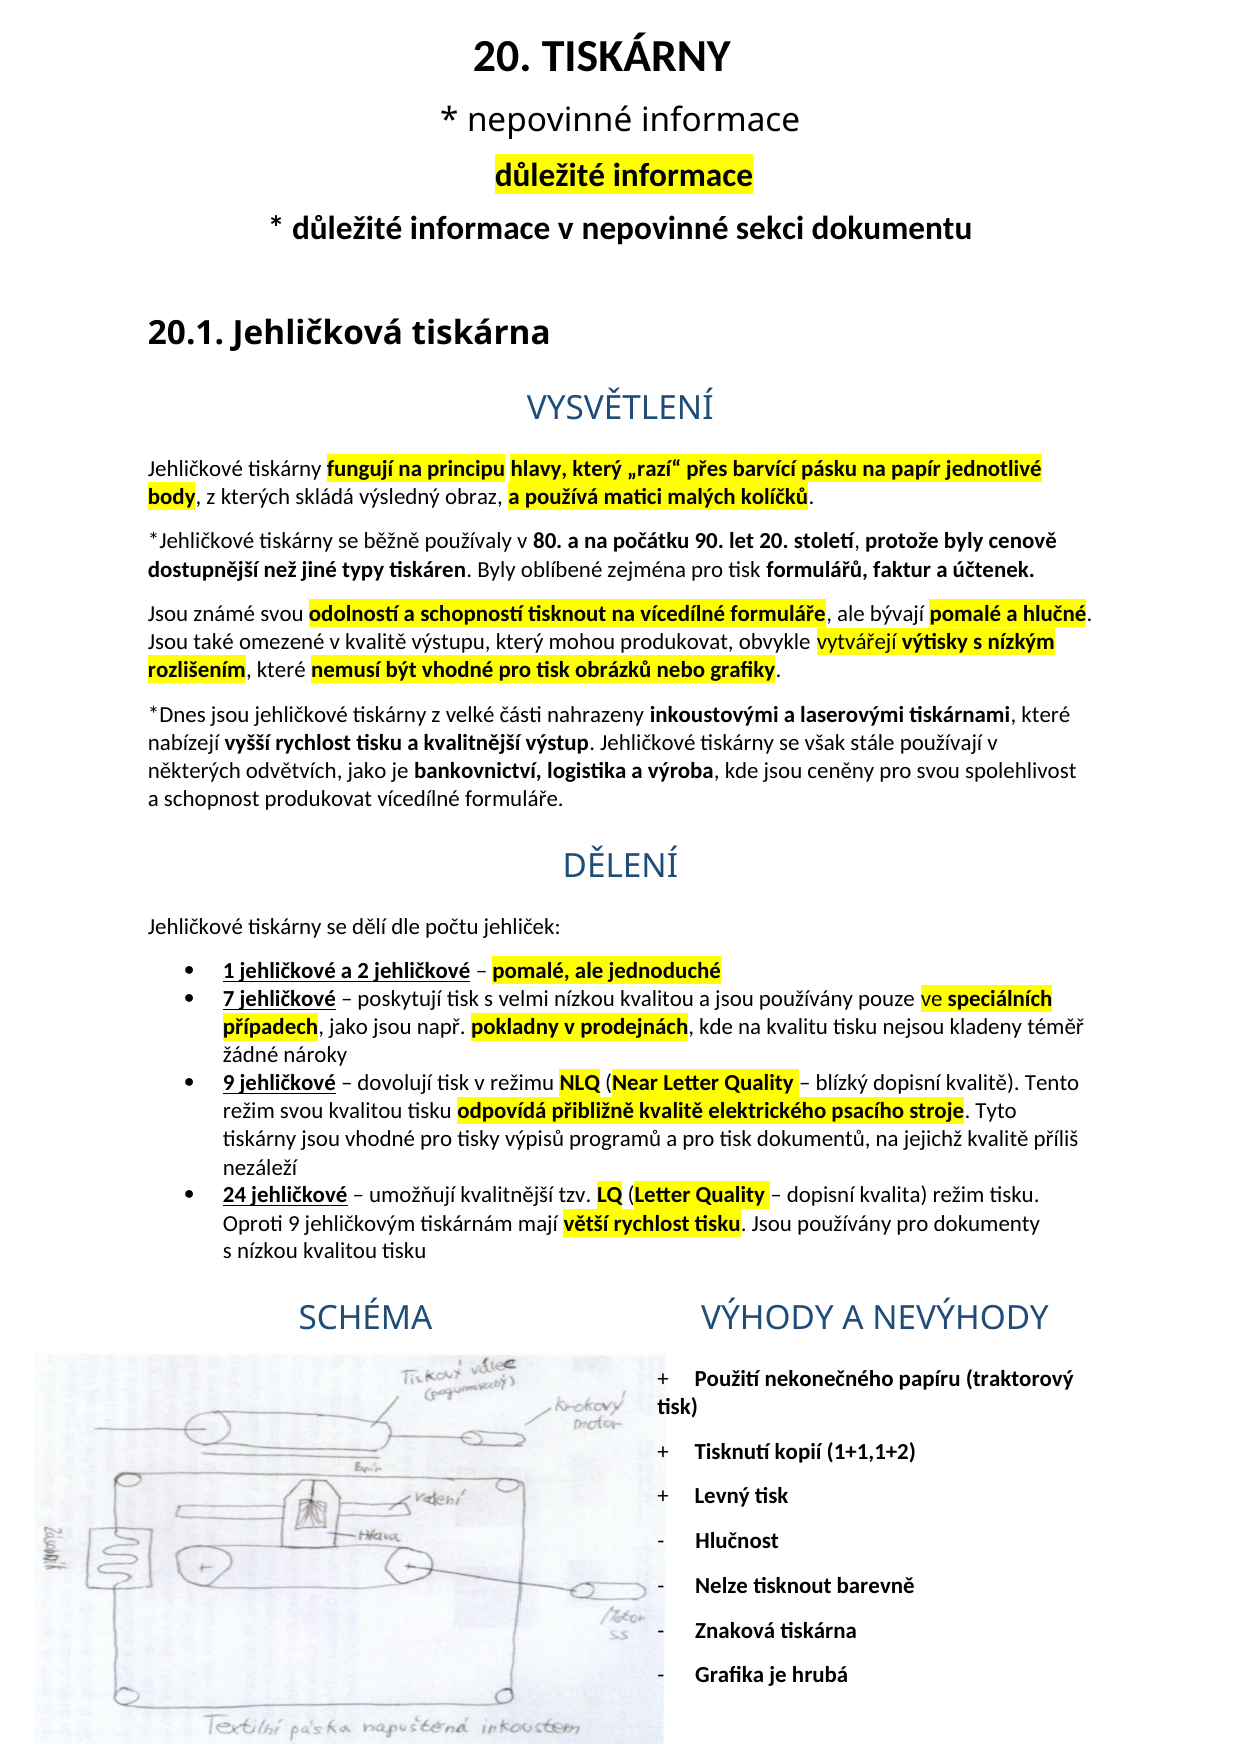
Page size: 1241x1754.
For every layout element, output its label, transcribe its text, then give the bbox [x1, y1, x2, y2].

text + Tisknutí kopií (1+1,1+2) [657, 1437, 1093, 1465]
text * důležité informace v nepovinné sekci dokumentu [148, 207, 1093, 248]
list 9 jehličkové – dovolují tisk v režimu NLQ (Near Letter Quality – blízký dopisní kvalitě). Tento režim svou kvalitou tisku odpovídá přibližně kvalitě elektrického psacího stroje. Tyto tiskárny jsou vhodné pro tisky výpisů programů a pro tisk dokumentů, na jejichž kvalitě příliš nezáleží [185, 1068, 1093, 1181]
text - Znaková tiskárna [657, 1616, 1093, 1644]
subtitle schéma [148, 1294, 583, 1339]
list 24 jehličkové – umožňují kvalitnější tzv. LQ (Letter Quality – dopisní kvalita) režim tisku. Oproti 9 jehličkovým tiskárnám mají větší rychlost tisku. Jsou používány pro dokumenty s nízkou kvalitou tisku [185, 1181, 1093, 1265]
text *Dnes jsou jehličkové tiskárny z velké části nahrazeny inkoustovými a laserovými tiskárnami, které nabízejí vyšší rychlost tisku a kvalitnější výstup. Jehličkové tiskárny se však stále používají v některých odvětvích, jako je bankovnictví, logistika a výroba, kde jsou ceněny pro svou spolehlivost a schopnost produkovat vícedílné formuláře. [148, 700, 1093, 812]
text - Grafika je hrubá [657, 1660, 1093, 1688]
subtitle důležité informace [148, 154, 1093, 194]
subtitle 20. TISKÁRNY [148, 27, 1093, 83]
list 7 jehličkové – poskytují tisk s velmi nízkou kvalitou a jsou používány pouze ve speciálních případech, jako jsou např. pokladny v prodejnách, kde na kvalitu tisku nejsou kladeny téměř žádné nároky [185, 984, 1093, 1068]
text - Nelze tisknout barevně [657, 1571, 1093, 1599]
text Jehličkové tiskárny se dělí dle počtu jehliček: [148, 912, 1093, 940]
subtitle dělení [148, 841, 1093, 887]
subtitle VYSVĚTLENÍ [148, 383, 1093, 429]
text Jehličkové tiskárny fungují na principu hlavy, který „razí“ přes barvící pásku na papír jednotlivé body, z kterých skládá výsledný obraz, a používá matici malých kolíčků. [148, 454, 1093, 510]
subtitle 20.1. Jehličková tiskárna [148, 309, 1093, 354]
list 1 jehličkové a 2 jehličkové – pomalé, ale jednoduché [185, 956, 1093, 984]
text *Jehličkové tiskárny se běžně používaly v 80. a na počátku 90. let 20. století, protože byly cenově dostupnější než jiné typy tiskáren. Byly oblíbené zejména pro tisk formulářů, faktur a účtenek. [148, 527, 1093, 583]
text Jsou známé svou odolností a schopností tisknout na vícedílné formuláře, ale bývají pomalé a hlučné. Jsou také omezené v kvalitě výstupu, který mohou produkovat, obvykle vytvářejí výtisky s nízkým rozlišením, které nemusí být vhodné pro tisk obrázků nebo grafiky. [148, 599, 1093, 683]
picture [35, 1352, 666, 1744]
text - Hlučnost [657, 1526, 1093, 1554]
text + Použití nekonečného papíru (traktorový tisk) [657, 1364, 1093, 1420]
subtitle * nepovinné informace [148, 96, 1093, 141]
text + Levný tisk [657, 1482, 1093, 1510]
subtitle výhody a nevýhody [657, 1294, 1093, 1339]
